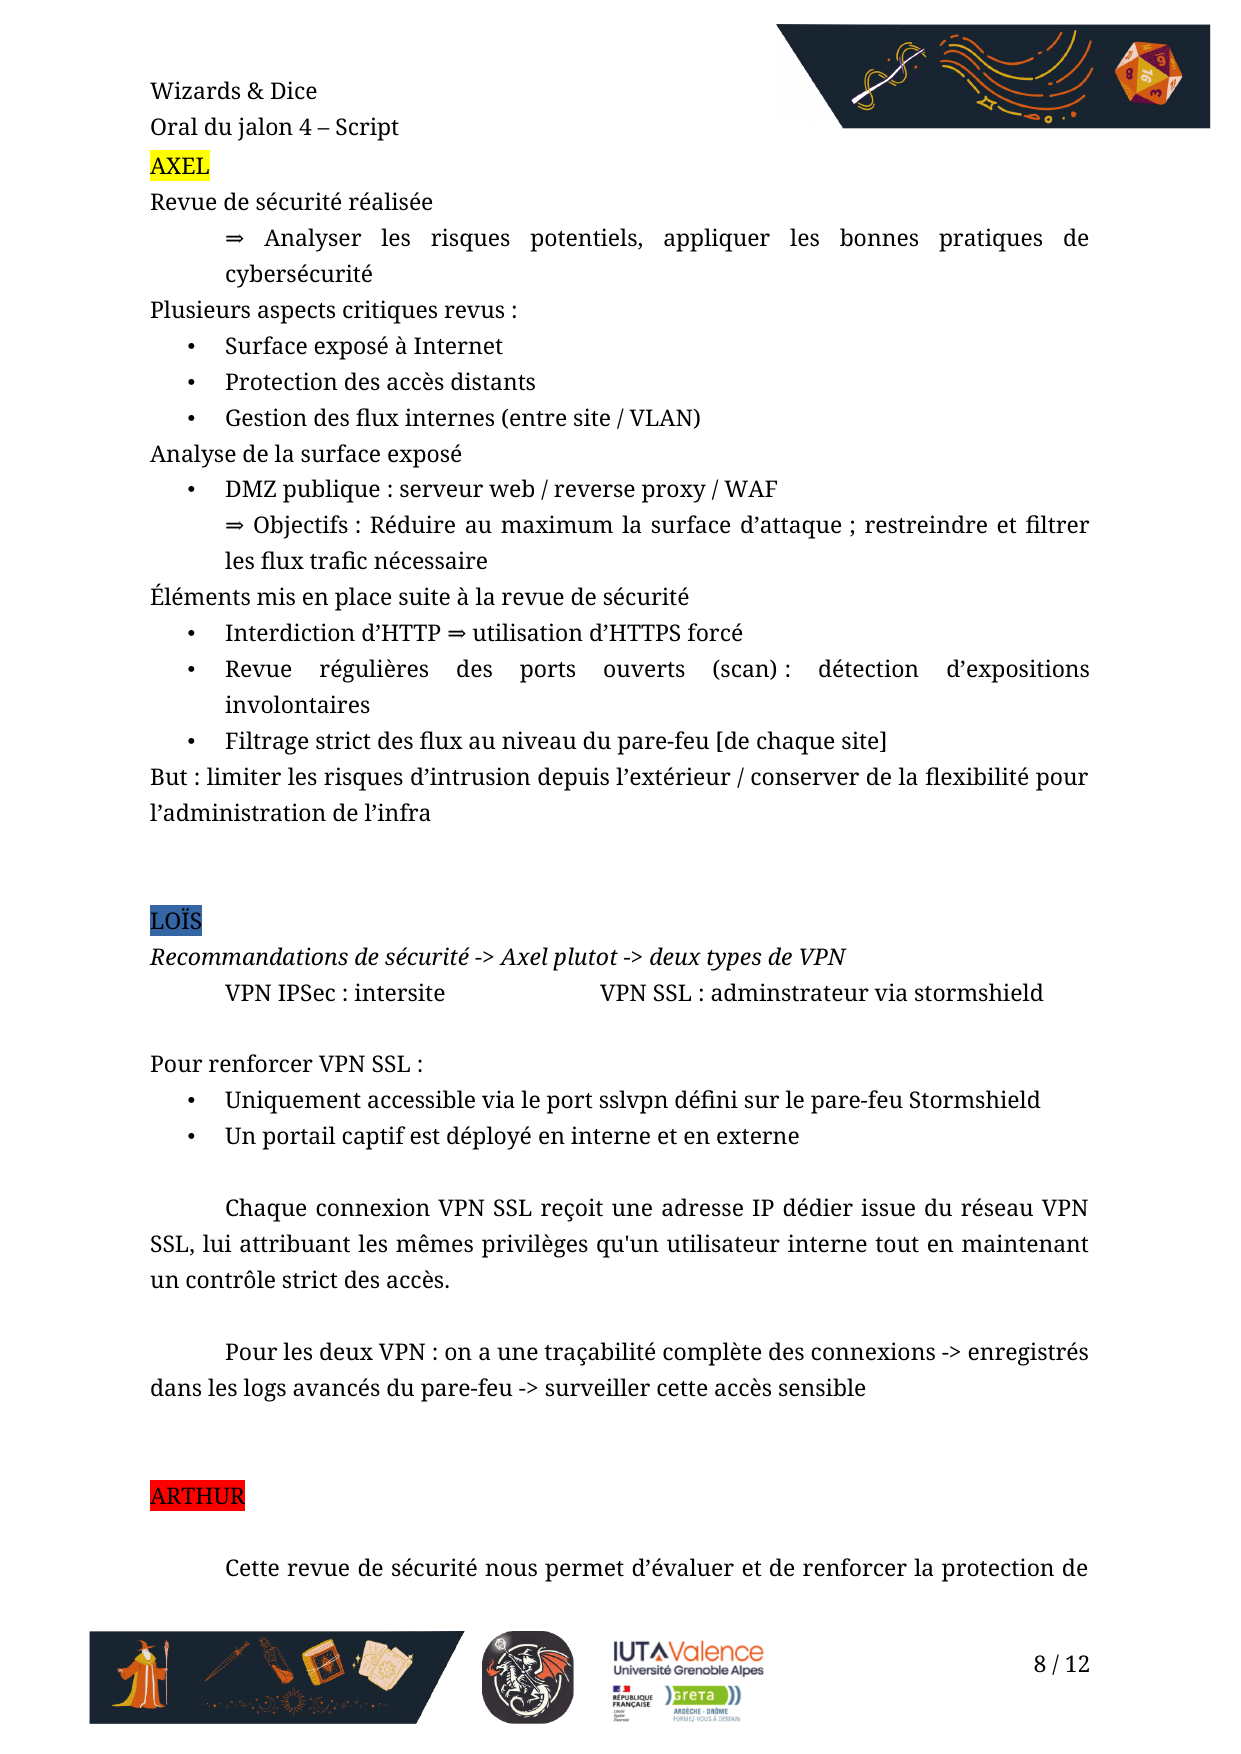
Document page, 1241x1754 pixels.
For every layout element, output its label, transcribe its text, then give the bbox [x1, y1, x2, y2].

text Plusieurs aspects critiques revus : [150, 294, 1090, 325]
list DMZ publique : serveur web / reverse proxy / WAF [187, 473, 1090, 505]
text VPN IPSec : intersite VPN SSL : adminstrateur via stormshield [150, 977, 1090, 1008]
text Pour renforcer VPN SSL : [150, 1048, 1090, 1080]
text Revue de sécurité réalisée [150, 186, 1090, 217]
list Revue régulières des ports ouverts (scan) : détection d’expositions involontaires [187, 653, 1090, 720]
list Surface exposé à Internet [187, 330, 1090, 361]
text LOÏS [150, 905, 1090, 936]
text Chaque connexion VPN SSL reçoit une adresse IP dédier issue du réseau VPN SSL, lui attribuant les mêmes privilèges qu'un utilisateur interne tout en maintenant un contrôle strict des accès. [150, 1192, 1090, 1295]
list Interdiction d’HTTP ⇒ utilisation d’HTTPS forcé [187, 617, 1090, 648]
text Éléments mis en place suite à la revue de sécurité [150, 581, 1090, 612]
text But : limiter les risques d’intrusion depuis l’extérieur / conserver de la flexibilité pour l’administration de l’infra [150, 761, 1090, 828]
text AXEL [150, 150, 1090, 181]
list Filtrage strict des flux au niveau du pare-feu [de chaque site] [187, 725, 1090, 756]
list ⇒ Analyser les risques potentiels, appliquer les bonnes pratiques de cybersécurité [187, 222, 1090, 289]
picture [771, 21, 1218, 131]
text ARTHUR [150, 1480, 1090, 1511]
text Analyse de la surface exposé [150, 437, 1090, 469]
list Un portail captif est déployé en interne et en externe [187, 1120, 1090, 1152]
list ⇒ Objectifs : Réduire au maximum la surface d’attaque ; restreindre et filtrer les flux trafic nécessaire [187, 509, 1090, 577]
list Uniquement accessible via le port sslvpn défini sur le pare-feu Stormshield [187, 1084, 1090, 1116]
list Gestion des flux internes (entre site / VLAN) [187, 402, 1090, 433]
text Recommandations de sécurité -> Axel plutot -> deux types de VPN [150, 941, 1090, 972]
picture [81, 1620, 788, 1733]
list Protection des accès distants [187, 366, 1090, 397]
text Pour les deux VPN : on a une traçabilité complète des connexions -> enregistrés dans les logs avancés du pare-feu -> surveiller cette accès sensible [150, 1336, 1090, 1403]
text Cette revue de sécurité nous permet d’évaluer et de renforcer la protection de [150, 1552, 1090, 1583]
